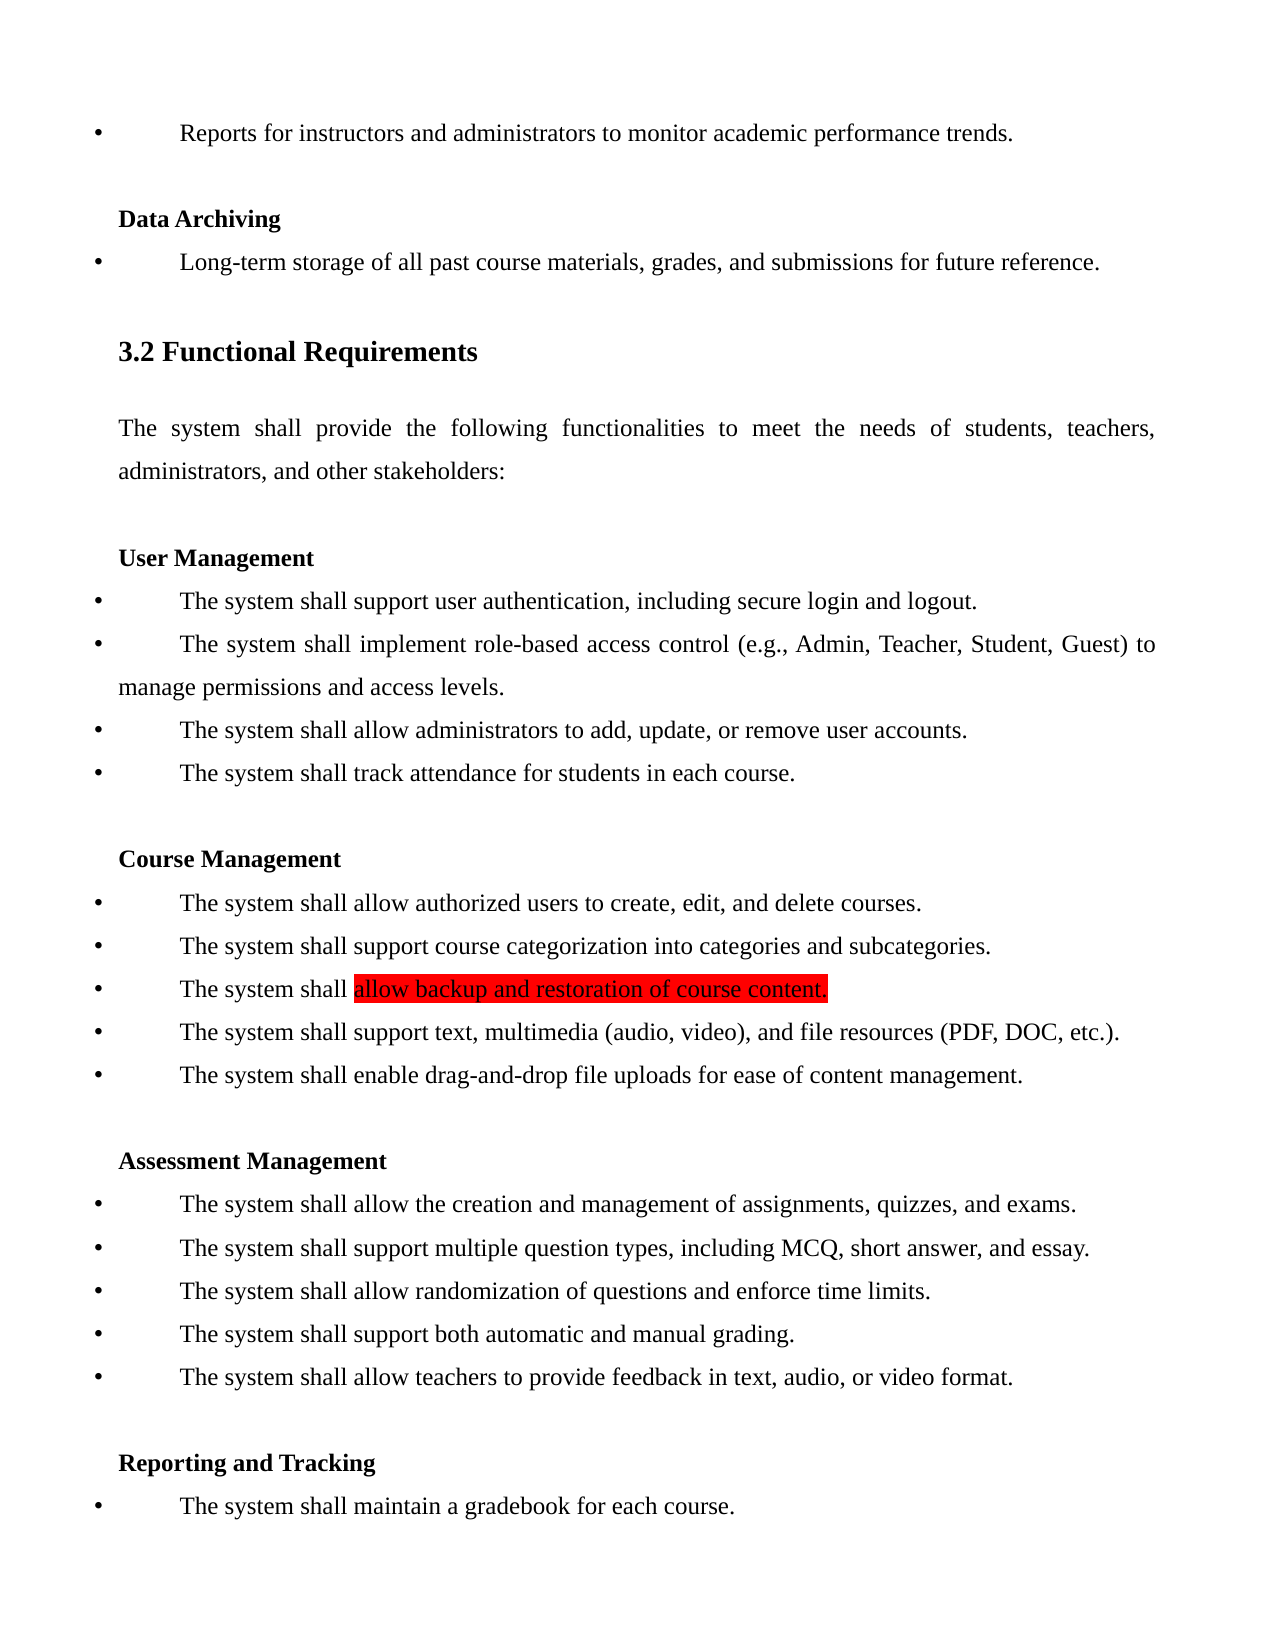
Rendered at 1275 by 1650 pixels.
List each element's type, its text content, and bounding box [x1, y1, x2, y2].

text Reporting and Tracking [118, 1448, 1157, 1477]
list The system shall allow randomization of questions and enforce time limits. [94, 1276, 1157, 1304]
list The system shall support both automatic and manual grading. [94, 1319, 1157, 1348]
list The system shall allow the creation and management of assignments, quizzes, and exams. [94, 1189, 1157, 1218]
list The system shall allow authorized users to create, edit, and delete courses. [94, 888, 1157, 916]
text Assessment Management [118, 1146, 1157, 1175]
text Data Archiving [118, 204, 1157, 233]
list Reports for instructors and administrators to monitor academic performance trends. [94, 118, 1157, 147]
list The system shall allow administrators to add, update, or remove user accounts. [94, 715, 1157, 744]
text The system shall provide the following functionalities to meet the needs of students, teachers, administrators, and other stakeholders: [118, 413, 1157, 485]
list The system shall maintain a gradebook for each course. [94, 1491, 1157, 1520]
list The system shall implement role-based access control (e.g., Admin, Teacher, Student, Guest) to manage permissions and access levels. [94, 629, 1157, 701]
list The system shall track attendance for students in each course. [94, 758, 1157, 787]
list The system shall support user authentication, including secure login and logout. [94, 586, 1157, 614]
list The system shall support text, multimedia (audio, video), and file resources (PDF, DOC, etc.). [94, 1017, 1157, 1046]
text Course Management [118, 844, 1157, 873]
subtitle 3.2 Functional Requirements [118, 334, 1157, 367]
list The system shall support course categorization into categories and subcategories. [94, 931, 1157, 959]
list The system shall allow backup and restoration of course content. [94, 974, 1157, 1003]
list Long-term storage of all past course materials, grades, and submissions for future reference. [94, 247, 1157, 276]
list The system shall allow teachers to provide feedback in text, audio, or video format. [94, 1362, 1157, 1391]
text User Management [118, 543, 1157, 571]
list The system shall support multiple question types, including MCQ, short answer, and essay. [94, 1233, 1157, 1261]
list The system shall enable drag-and-drop file uploads for ease of content management. [94, 1060, 1157, 1089]
